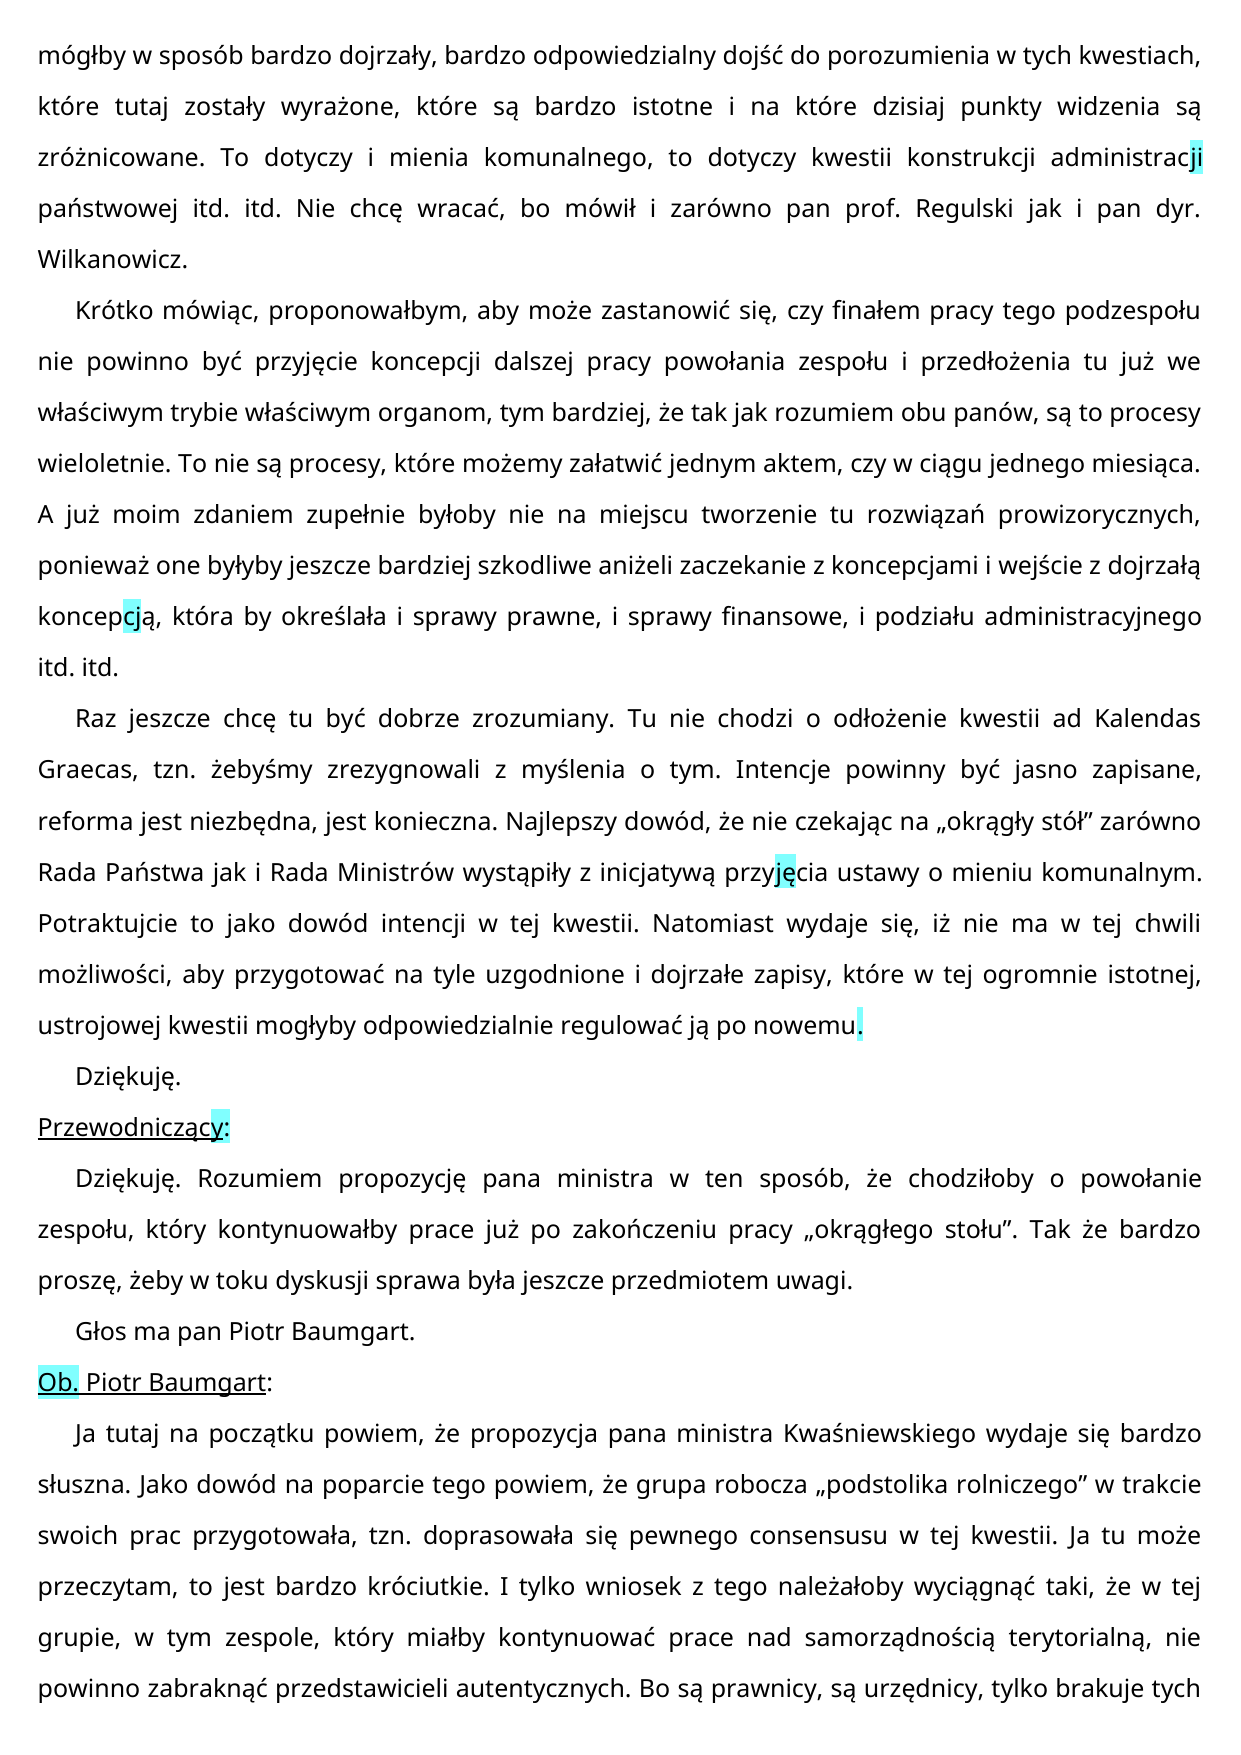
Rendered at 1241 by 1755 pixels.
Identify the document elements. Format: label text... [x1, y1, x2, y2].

text Ja tutaj na początku powiem, że propozycja pana ministra Kwaśniewskiego wydaje się bardzo słuszna. Jako dowód na poparcie tego powiem, że grupa robocza „podstolika rolniczego” w trakcie swoich prac przygotowała, tzn. doprasowała się pewnego consensusu w tej kwestii. Ja tu może przeczytam, to jest bardzo króciutkie. I tylko wniosek z tego należałoby wyciągnąć taki, że w tej grupie, w tym zespole, który miałby kontynuować prace nad samorządnością terytorialną, nie powinno zabraknąć przedstawicieli autentycznych. Bo są prawnicy, są urzędnicy, tylko brakuje tych [37, 1416, 1203, 1705]
text Dziękuję. Rozumiem propozycję pana ministra w ten sposób, że chodziłoby o powołanie zespołu, który kontynuowałby prace już po zakończeniu pracy „okrągłego stołu”. Tak że bardzo proszę, żeby w toku dyskusji sprawa była jeszcze przedmiotem uwagi. [37, 1160, 1203, 1297]
text Głos ma pan Piotr Baumgart. [37, 1313, 1203, 1348]
text mógłby w sposób bardzo dojrzały, bardzo odpowiedzialny dojść do porozumienia w tych kwestiach, które tutaj zostały wyrażone, które są bardzo istotne i na które dzisiaj punkty widzenia są zróżnicowane. To dotyczy i mienia komunalnego, to dotyczy kwestii konstrukcji administracji państwowej itd. itd. Nie chcę wracać, bo mówił i zarówno pan prof. Regulski jak i pan dyr. Wilkanowicz. [37, 37, 1203, 276]
text Raz jeszcze chcę tu być dobrze zrozumiany. Tu nie chodzi o odłożenie kwestii ad Kalendas Graecas, tzn. żebyśmy zrezygnowali z myślenia o tym. Intencje powinny być jasno zapisane, reforma jest niezbędna, jest konieczna. Najlepszy dowód, że nie czekając na „okrągły stół” zarówno Rada Państwa jak i Rada Ministrów wystąpiły z inicjatywą przyjęcia ustawy o mieniu komunalnym. Potraktujcie to jako dowód intencji w tej kwestii. Natomiast wydaje się, iż nie ma w tej chwili możliwości, aby przygotować na tyle uzgodnione i dojrzałe zapisy, które w tej ogromnie istotnej, ustrojowej kwestii mogłyby odpowiedzialnie regulować ją po nowemu. [37, 701, 1203, 1041]
text Ob. Piotr Baumgart: [37, 1364, 1203, 1399]
text Przewodniczący: [37, 1109, 1203, 1143]
text Dziękuję. [37, 1058, 1203, 1092]
text Krótko mówiąc, proponowałbym, aby może zastanowić się, czy finałem pracy tego podzespołu nie powinno być przyjęcie koncepcji dalszej pracy powołania zespołu i przedłożenia tu już we właściwym trybie właściwym organom, tym bardziej, że tak jak rozumiem obu panów, są to procesy wieloletnie. To nie są procesy, które możemy załatwić jednym aktem, czy w ciągu jednego miesiąca. A już moim zdaniem zupełnie byłoby nie na miejscu tworzenie tu rozwiązań prowizorycznych, ponieważ one byłyby jeszcze bardziej szkodliwe aniżeli zaczekanie z koncepcjami i wejście z dojrzałą koncepcją, która by określała i sprawy prawne, i sprawy finansowe, i podziału administracyjnego itd. itd. [37, 293, 1203, 684]
